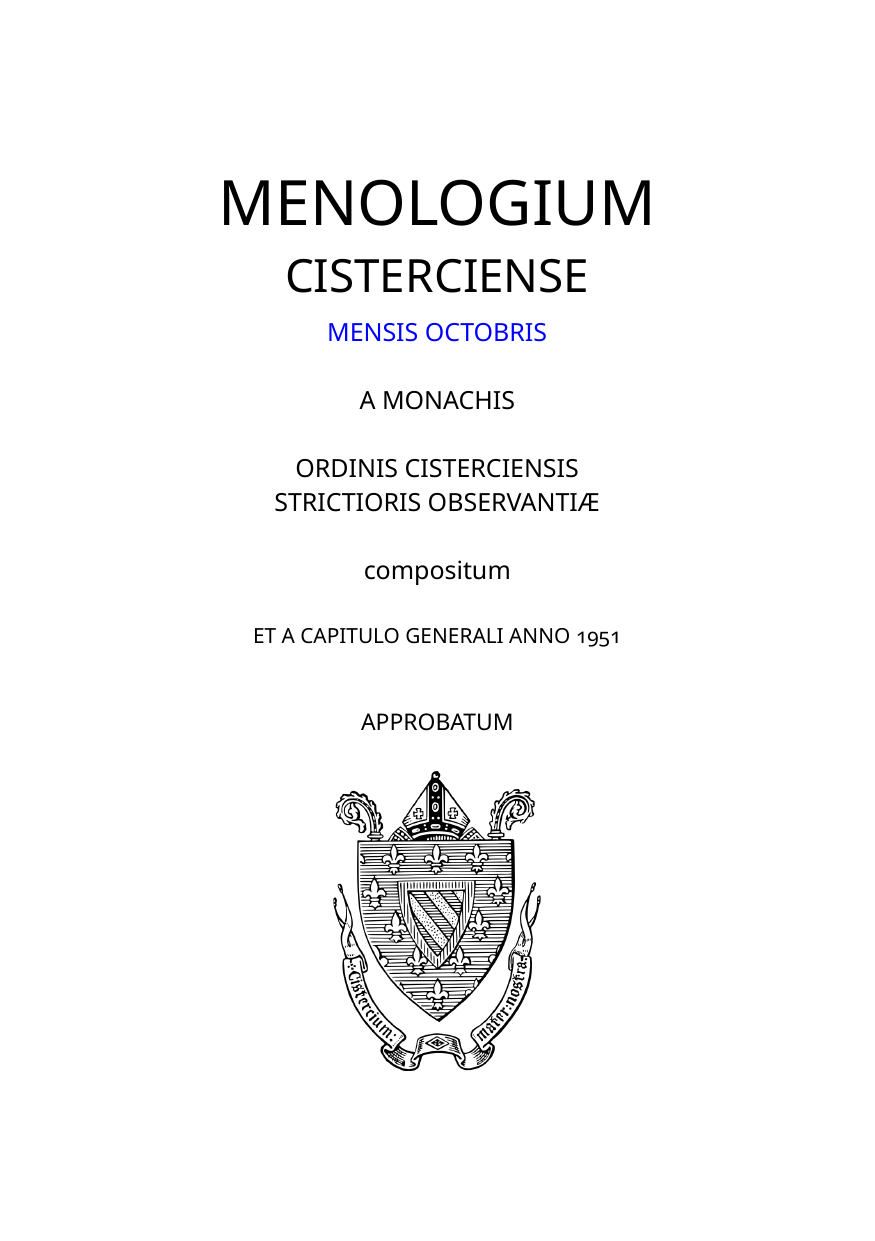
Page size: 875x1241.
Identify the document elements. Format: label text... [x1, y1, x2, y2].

text MENSIS OCTOBRIS [90, 314, 784, 349]
text compositum [90, 553, 784, 587]
text ET A CAPITULO GENERALI ANNO 1951 [90, 621, 784, 649]
text MENOLOGIUM [90, 158, 784, 243]
text ORDINIS CISTERCIENSIS [90, 451, 784, 485]
text A MONACHIS [90, 383, 784, 417]
text CISTERCIENSE [90, 243, 784, 306]
picture [333, 771, 541, 1071]
text STRICTIORIS OBSERVANTIÆ [90, 485, 784, 519]
text APPROBATUM [90, 706, 784, 738]
